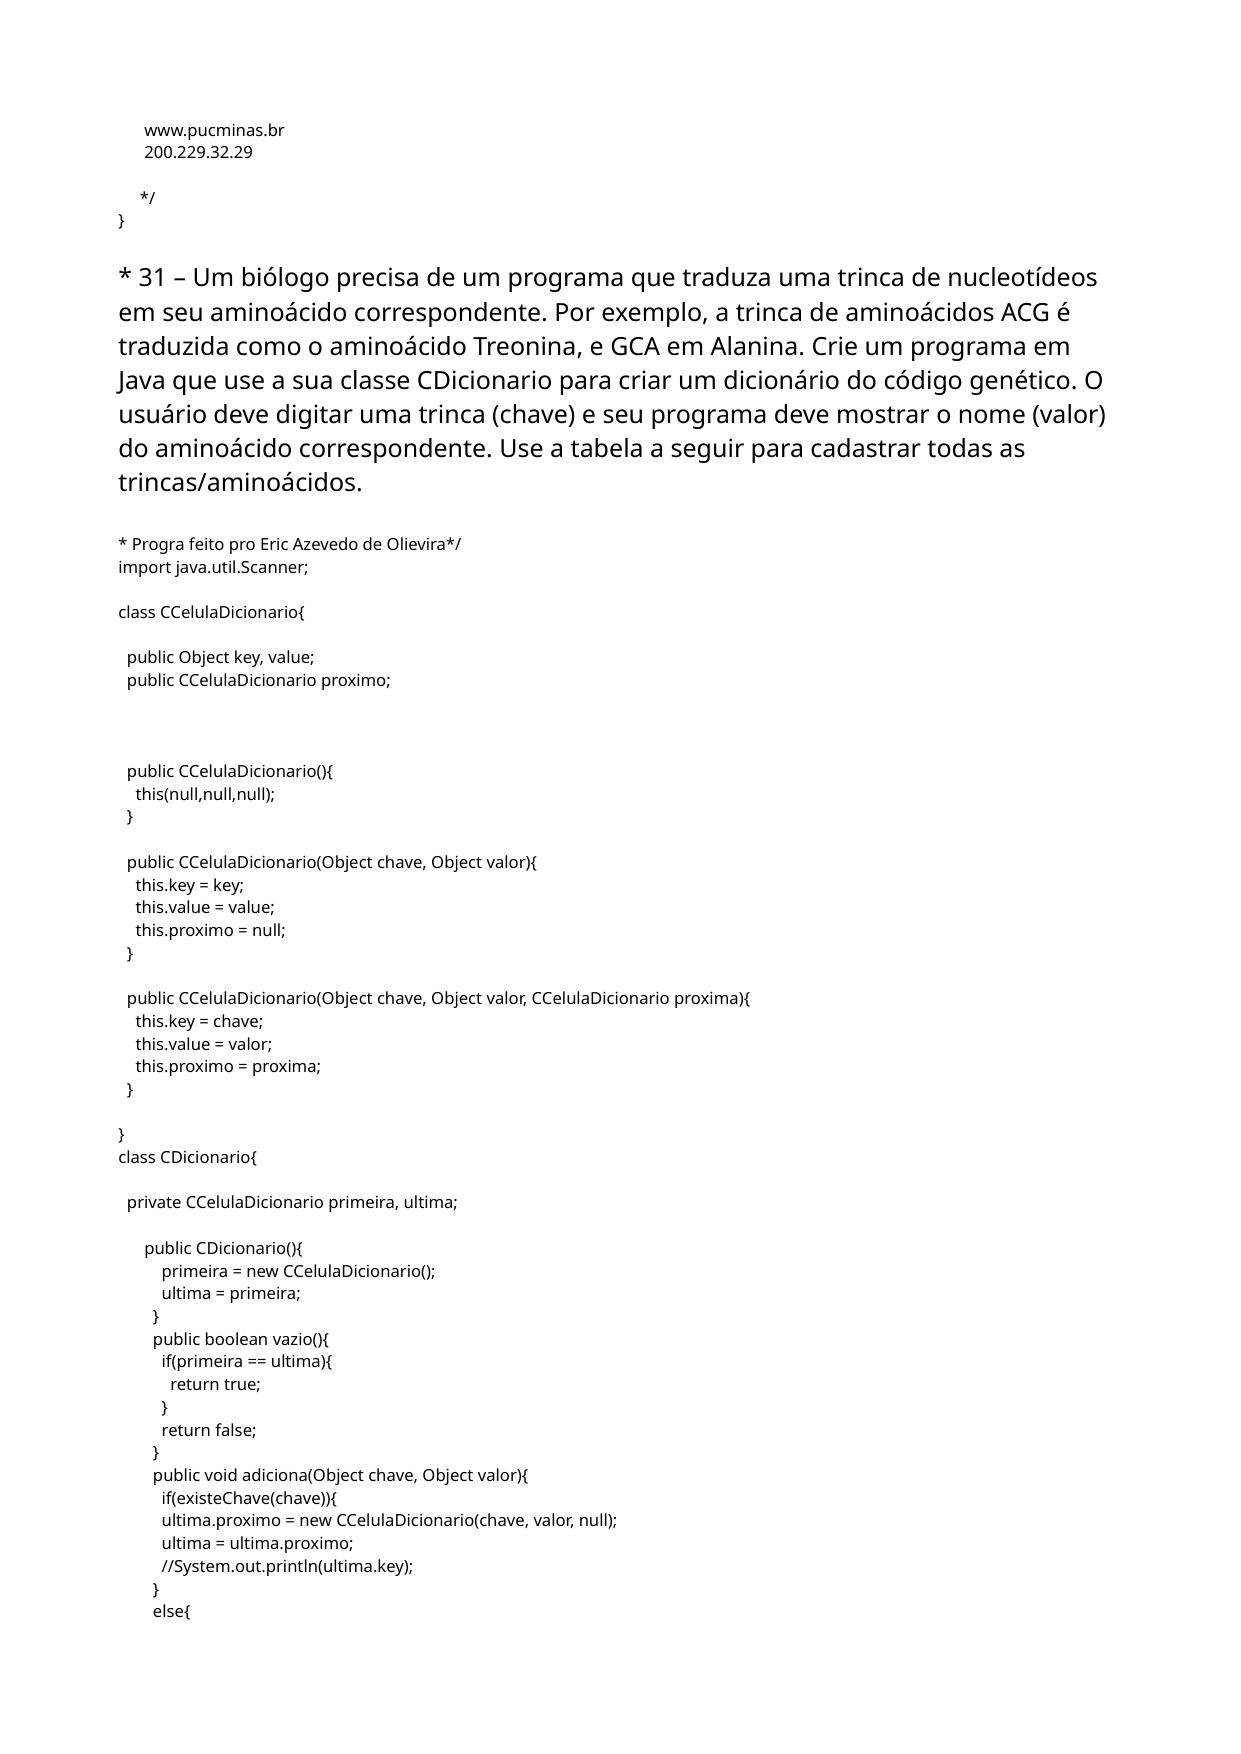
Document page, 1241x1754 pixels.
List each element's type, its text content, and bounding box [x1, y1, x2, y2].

text } [118, 1123, 1122, 1146]
text 200.229.32.29 [118, 141, 1122, 163]
text public CDicionario(){ [118, 1237, 1122, 1259]
text this.key = chave; [118, 1009, 1122, 1032]
text } [118, 941, 1122, 964]
text public Object key, value; [118, 646, 1122, 669]
text return true; [118, 1373, 1122, 1396]
text if(primeira == ultima){ [118, 1350, 1122, 1373]
text private CCelulaDicionario primeira, ultima; [118, 1191, 1122, 1214]
text else{ [118, 1600, 1122, 1623]
text } [118, 1577, 1122, 1600]
text //System.out.println(ultima.key); [118, 1554, 1122, 1577]
text public CCelulaDicionario proximo; [118, 669, 1122, 692]
text public CCelulaDicionario(){ [118, 760, 1122, 782]
text * 31 – Um biólogo precisa de um programa que traduza uma trinca de nucleotídeos em seu aminoácido correspondente. Por exemplo, a trinca de aminoácidos ACG é traduzida como o aminoácido Treonina, e GCA em Alanina. Crie um programa em Java que use a sua classe CDicionario para criar um dicionário do código genético. O usuário deve digitar uma trinca (chave) e seu programa deve mostrar o nome (valor) do aminoácido correspondente. Use a tabela a seguir para cadastrar todas as trincas/aminoácidos. [118, 260, 1122, 498]
text return false; [118, 1418, 1122, 1441]
text import java.util.Scanner; [118, 555, 1122, 578]
text www.pucminas.br [118, 118, 1122, 141]
text } [118, 1441, 1122, 1464]
text this.value = valor; [118, 1032, 1122, 1055]
text ultima.proximo = new CCelulaDicionario(chave, valor, null); [118, 1509, 1122, 1532]
text this(null,null,null); [118, 782, 1122, 805]
text * Progra feito pro Eric Azevedo de Olievira*/ [118, 533, 1122, 555]
text } [118, 1305, 1122, 1327]
text this.proximo = null; [118, 919, 1122, 941]
text public CCelulaDicionario(Object chave, Object valor){ [118, 851, 1122, 873]
text public void adiciona(Object chave, Object valor){ [118, 1464, 1122, 1486]
text this.key = key; [118, 873, 1122, 896]
text } [118, 1078, 1122, 1100]
text class CCelulaDicionario{ [118, 601, 1122, 623]
text primeira = new CCelulaDicionario(); [118, 1259, 1122, 1282]
text class CDicionario{ [118, 1146, 1122, 1168]
text public CCelulaDicionario(Object chave, Object valor, CCelulaDicionario proxima){ [118, 987, 1122, 1009]
text this.proximo = proxima; [118, 1055, 1122, 1078]
text } [118, 209, 1122, 232]
text ultima = primeira; [118, 1282, 1122, 1305]
text if(existeChave(chave)){ [118, 1486, 1122, 1509]
text ultima = ultima.proximo; [118, 1532, 1122, 1554]
text } [118, 1396, 1122, 1418]
text this.value = value; [118, 896, 1122, 919]
text } [118, 805, 1122, 828]
text public boolean vazio(){ [118, 1327, 1122, 1350]
text */ [118, 186, 1122, 209]
